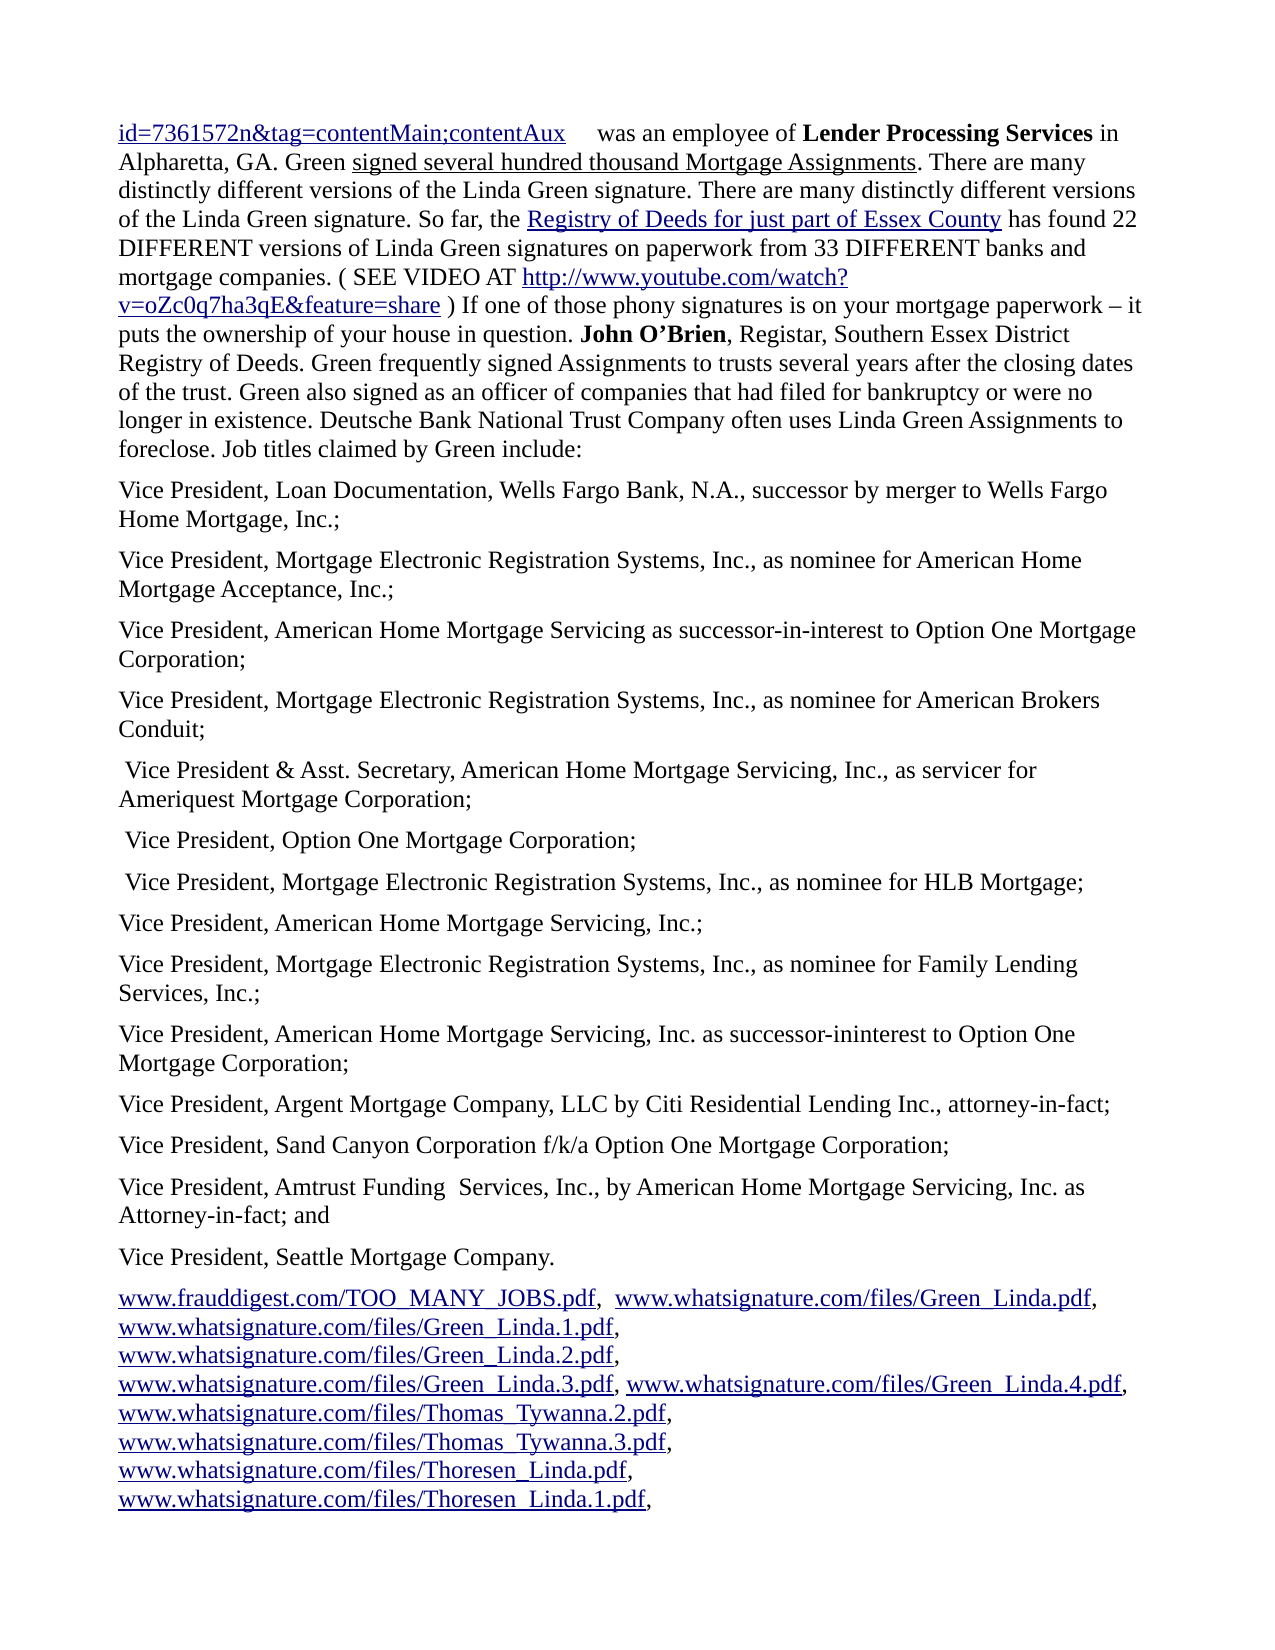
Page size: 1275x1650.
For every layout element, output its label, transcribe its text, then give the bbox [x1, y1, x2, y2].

text Vice President, Sand Canyon Corporation f/k/a Option One Mortgage Corporation; [118, 1131, 1157, 1159]
text Vice President, Argent Mortgage Company, LLC by Citi Residential Lending Inc., attorney-in-fact; [118, 1089, 1157, 1118]
text Vice President, Mortgage Electronic Registration Systems, Inc., as nominee for American Brokers Conduit; [118, 686, 1157, 743]
text Vice President, Option One Mortgage Corporation; [118, 826, 1157, 854]
text Vice President, American Home Mortgage Servicing as successor-in-interest to Option One Mortgage Corporation; [118, 616, 1157, 673]
text Vice President & Asst. Secretary, American Home Mortgage Servicing, Inc., as servicer for Ameriquest Mortgage Corporation; [118, 756, 1157, 813]
text Vice President, Mortgage Electronic Registration Systems, Inc., as nominee for American Home Mortgage Acceptance, Inc.; [118, 546, 1157, 603]
text www.frauddigest.com/TOO_MANY_JOBS.pdf, www.whatsignature.com/files/Green_Linda.pdf, www.whatsignature.com/files/Green_Linda.1.pdf, www.whatsignature.com/files/Green_Linda.2.pdf, www.whatsignature.com/files/Green_Linda.3.pdf, www.whatsignature.com/files/Green_Linda.4.pdf, www.whatsignature.com/files/Thomas_Tywanna.2.pdf, www.whatsignature.com/files/Thomas_Tywanna.3.pdf, www.whatsignature.com/files/Thoresen_Linda.pdf, www.whatsignature.com/files/Thoresen_Linda.1.pdf, [118, 1283, 1157, 1513]
text Vice President, Mortgage Electronic Registration Systems, Inc., as nominee for Family Lending Services, Inc.; [118, 949, 1157, 1007]
text Vice President, Mortgage Electronic Registration Systems, Inc., as nominee for HLB Mortgage; [118, 867, 1157, 896]
text Vice President, Loan Documentation, Wells Fargo Bank, N.A., successor by merger to Wells Fargo Home Mortgage, Inc.; [118, 476, 1157, 533]
text Vice President, Seattle Mortgage Company. [118, 1242, 1157, 1271]
text Vice President, American Home Mortgage Servicing, Inc. as successor-in­interest to Option One Mortgage Corporation; [118, 1019, 1157, 1077]
text Vice President, American Home Mortgage Servicing, Inc.; [118, 908, 1157, 937]
text id=7361572n&tag=contentMain;contentAux was an employee of Lender Processing Services in Alpharetta, GA. Green signed several hundred thousand Mortgage Assignments. There are many distinctly different versions of the Linda Green signature. There are many distinctly different versions of the Linda Green signature. So far, the Registry of Deeds for just part of Essex County has found 22 DIFFERENT versions of Linda Green signatures on paperwork from 33 DIFFERENT banks and mortgage companies. ( SEE VIDEO AT http://www.youtube.com/watch?v=oZc0q7ha3qE&feature=share ) If one of those phony signatures is on your mortgage paperwork – it puts the ownership of your house in question. John O’Brien, Registar, Southern Essex District Registry of Deeds. Green frequently signed Assignments to trusts several years after the closing dates of the trust. Green also signed as an officer of companies that had filed for bankruptcy or were no longer in existence. Deutsche Bank National Trust Company often uses Linda Green Assignments to foreclose. Job titles claimed by Green include: [118, 118, 1157, 463]
text Vice President, Amtrust Funding Services, Inc., by American Home Mortgage Servicing, Inc. as Attorney-in-fact; and [118, 1172, 1157, 1229]
